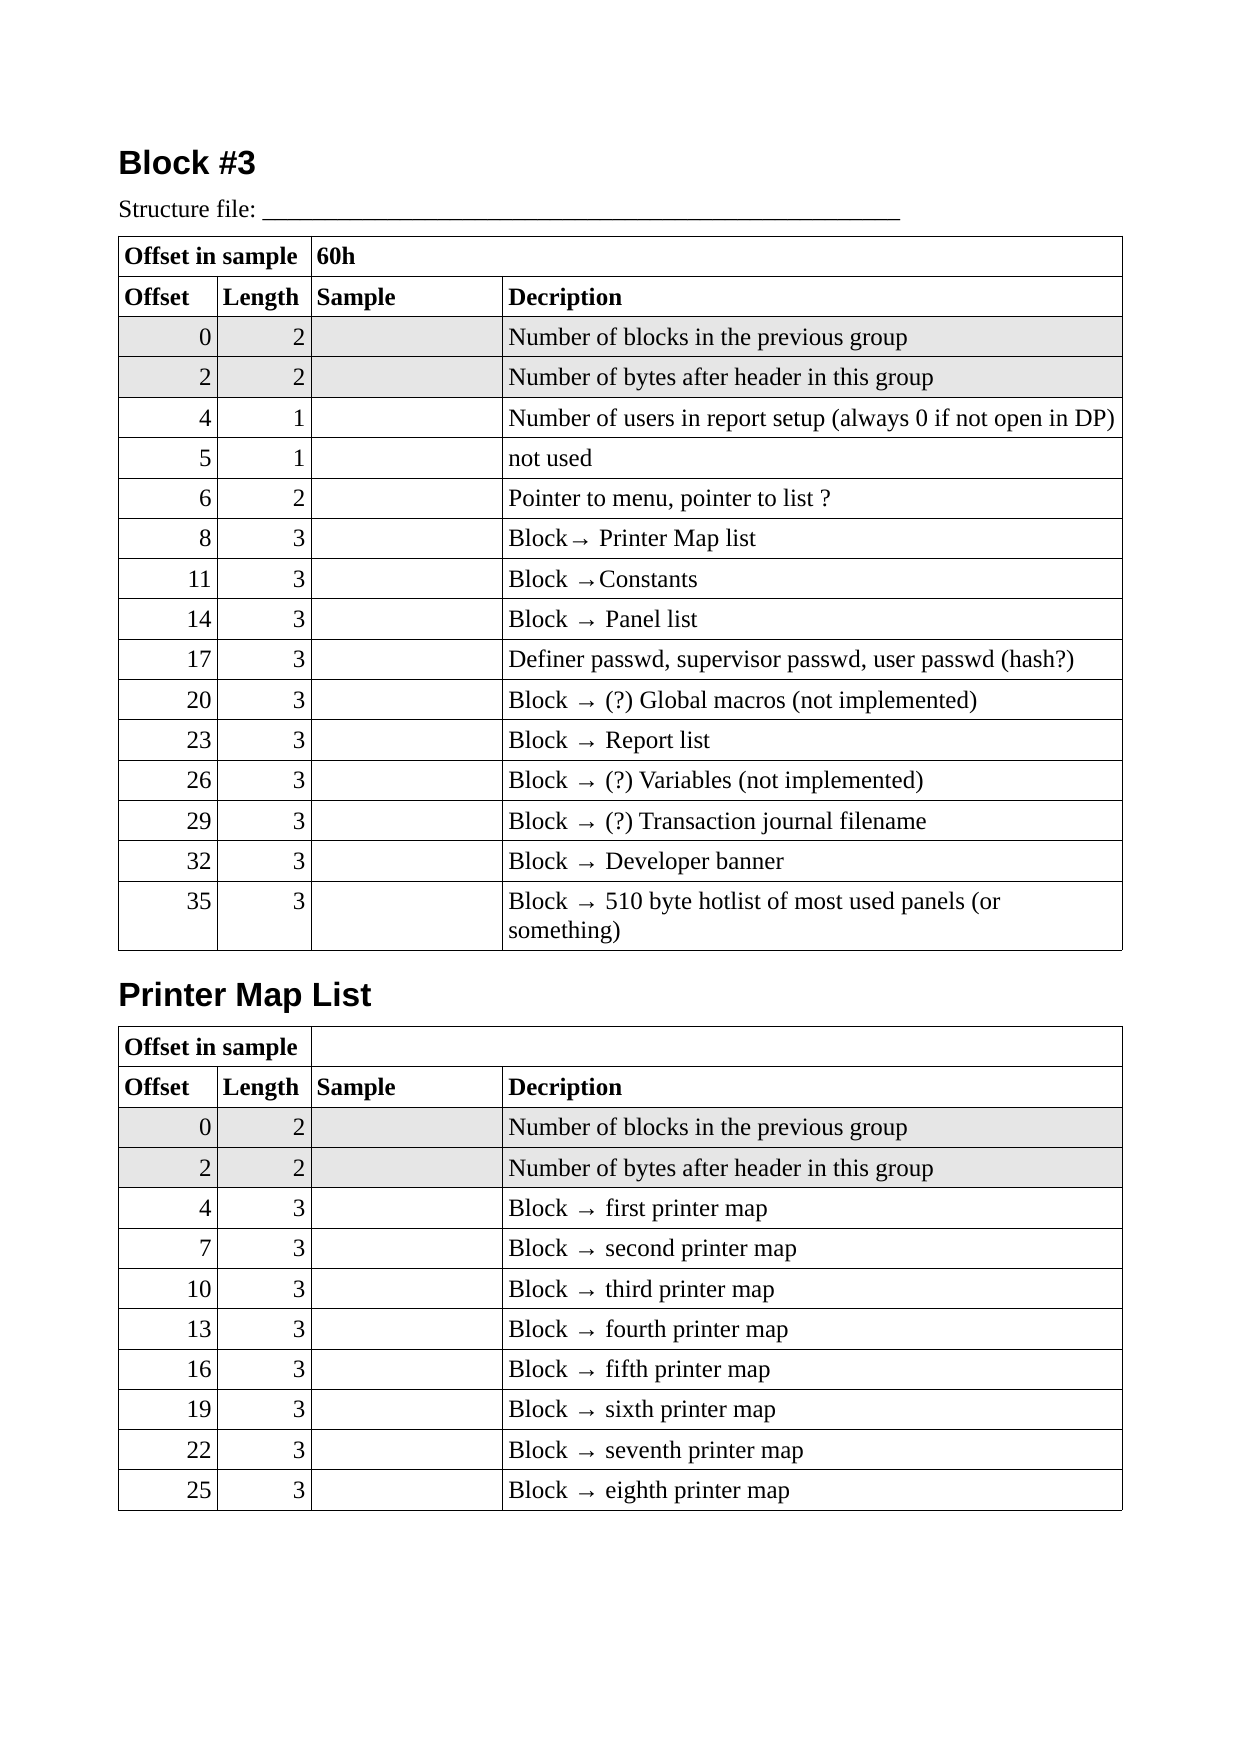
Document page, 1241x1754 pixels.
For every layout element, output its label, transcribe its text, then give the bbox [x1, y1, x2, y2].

subtitle Block #3 [118, 143, 1122, 182]
table_cell 2 [119, 1148, 217, 1187]
table_cell 29 [119, 801, 217, 840]
table_cell 23 [119, 720, 217, 759]
table_cell 14 [119, 599, 217, 639]
table_cell Number of bytes after header in this group [503, 1148, 1122, 1187]
table_cell [312, 357, 502, 397]
table_header Sample [312, 1067, 502, 1107]
table_cell [312, 519, 502, 558]
table_cell 13 [119, 1309, 217, 1348]
table_cell [312, 1390, 502, 1429]
table_cell 5 [119, 438, 217, 477]
table_cell Block → second printer map [503, 1229, 1122, 1268]
table_cell Number of bytes after header in this group [503, 357, 1122, 397]
table_cell Pointer to menu, pointer to list ? [503, 479, 1122, 518]
table_cell 3 [218, 720, 311, 759]
table_cell Number of users in report setup (always 0 if not open in DP) [503, 398, 1122, 437]
table_cell 26 [119, 761, 217, 800]
table_cell Block → fifth printer map [503, 1350, 1122, 1389]
table_cell [312, 1470, 502, 1510]
table_cell 4 [119, 1188, 217, 1227]
table_cell Block → Developer banner [503, 841, 1122, 881]
table_cell Block → Report list [503, 720, 1122, 759]
table_cell Block → (?) Variables (not implemented) [503, 761, 1122, 800]
table_cell Number of blocks in the previous group [503, 1108, 1122, 1147]
table_cell Block → (?) Transaction journal filename [503, 801, 1122, 840]
table_cell 2 [218, 1148, 311, 1187]
table_cell 8 [119, 519, 217, 558]
table_cell 3 [218, 801, 311, 840]
table_cell 10 [119, 1269, 217, 1308]
table_header Decription [503, 1067, 1122, 1107]
table_cell 17 [119, 640, 217, 679]
table_cell [312, 882, 502, 949]
table_cell 3 [218, 1430, 311, 1469]
table_cell 2 [119, 357, 217, 397]
table_cell Block→ Printer Map list [503, 519, 1122, 558]
table_cell 1 [218, 398, 311, 437]
table_cell [312, 599, 502, 639]
table_cell Block → fourth printer map [503, 1309, 1122, 1348]
table_cell 32 [119, 841, 217, 881]
table_cell 3 [218, 1470, 311, 1510]
table_cell Block → sixth printer map [503, 1390, 1122, 1429]
table_cell [312, 761, 502, 800]
table_cell 7 [119, 1229, 217, 1268]
table_cell Length [218, 277, 311, 316]
table_cell 2 [218, 317, 311, 356]
table_cell 3 [218, 680, 311, 719]
table_cell 3 [218, 1390, 311, 1429]
table_cell 3 [218, 1229, 311, 1268]
table_cell Block → third printer map [503, 1269, 1122, 1308]
table_cell 2 [218, 357, 311, 397]
table_cell 3 [218, 882, 311, 949]
table_cell 11 [119, 559, 217, 598]
table_cell [312, 317, 502, 356]
table_cell Block → 510 byte hotlist of most used panels (or something) [503, 882, 1122, 949]
table_cell 3 [218, 599, 311, 639]
table_cell Block →Constants [503, 559, 1122, 598]
table_header 60h [312, 237, 1122, 276]
table_cell [312, 1148, 502, 1187]
table_cell [312, 1430, 502, 1469]
table_cell Definer passwd, supervisor passwd, user passwd (hash?) [503, 640, 1122, 679]
table_cell [312, 1188, 502, 1227]
table_cell 3 [218, 640, 311, 679]
table_cell [312, 801, 502, 840]
table_cell Number of blocks in the previous group [503, 317, 1122, 356]
table_cell Offset [119, 277, 217, 316]
table_cell 0 [119, 1108, 217, 1147]
table_cell 22 [119, 1430, 217, 1469]
table_cell 1 [218, 438, 311, 477]
table_cell Block → eighth printer map [503, 1470, 1122, 1510]
table_cell 19 [119, 1390, 217, 1429]
table_header Offset in sample [119, 1027, 311, 1066]
subtitle Printer Map List [118, 975, 1122, 1013]
table_cell 4 [119, 398, 217, 437]
table_cell Decription [503, 277, 1122, 316]
table_cell 2 [218, 1108, 311, 1147]
table_header Offset [119, 1067, 217, 1107]
table_cell 16 [119, 1350, 217, 1389]
table_cell Sample [312, 277, 502, 316]
table_cell [312, 438, 502, 477]
table_cell 6 [119, 479, 217, 518]
table_cell [312, 640, 502, 679]
table_cell 35 [119, 882, 217, 949]
table_cell [312, 720, 502, 759]
table_cell 0 [119, 317, 217, 356]
table_cell 3 [218, 519, 311, 558]
table_cell [312, 1309, 502, 1348]
table_cell [312, 1269, 502, 1308]
table_cell [312, 1229, 502, 1268]
table_header Length [218, 1067, 311, 1107]
table_cell Block → (?) Global macros (not implemented) [503, 680, 1122, 719]
table_header [312, 1027, 1122, 1066]
table_cell [312, 841, 502, 881]
table_cell 20 [119, 680, 217, 719]
table_cell [312, 479, 502, 518]
table_cell [312, 559, 502, 598]
table_cell 3 [218, 1309, 311, 1348]
table_cell 3 [218, 1269, 311, 1308]
table_cell 3 [218, 559, 311, 598]
table_cell Block → first printer map [503, 1188, 1122, 1227]
table_cell Block → Panel list [503, 599, 1122, 639]
table_cell not used [503, 438, 1122, 477]
text Structure file: ___________________________________________________ [118, 194, 1122, 223]
table_header Offset in sample [119, 237, 311, 276]
table_cell 3 [218, 761, 311, 800]
table_cell 2 [218, 479, 311, 518]
table_cell 3 [218, 841, 311, 881]
table_cell [312, 398, 502, 437]
table_cell Block → seventh printer map [503, 1430, 1122, 1469]
table_cell 25 [119, 1470, 217, 1510]
table_cell 3 [218, 1188, 311, 1227]
table_cell [312, 680, 502, 719]
table_cell [312, 1108, 502, 1147]
table_cell [312, 1350, 502, 1389]
table_cell 3 [218, 1350, 311, 1389]
